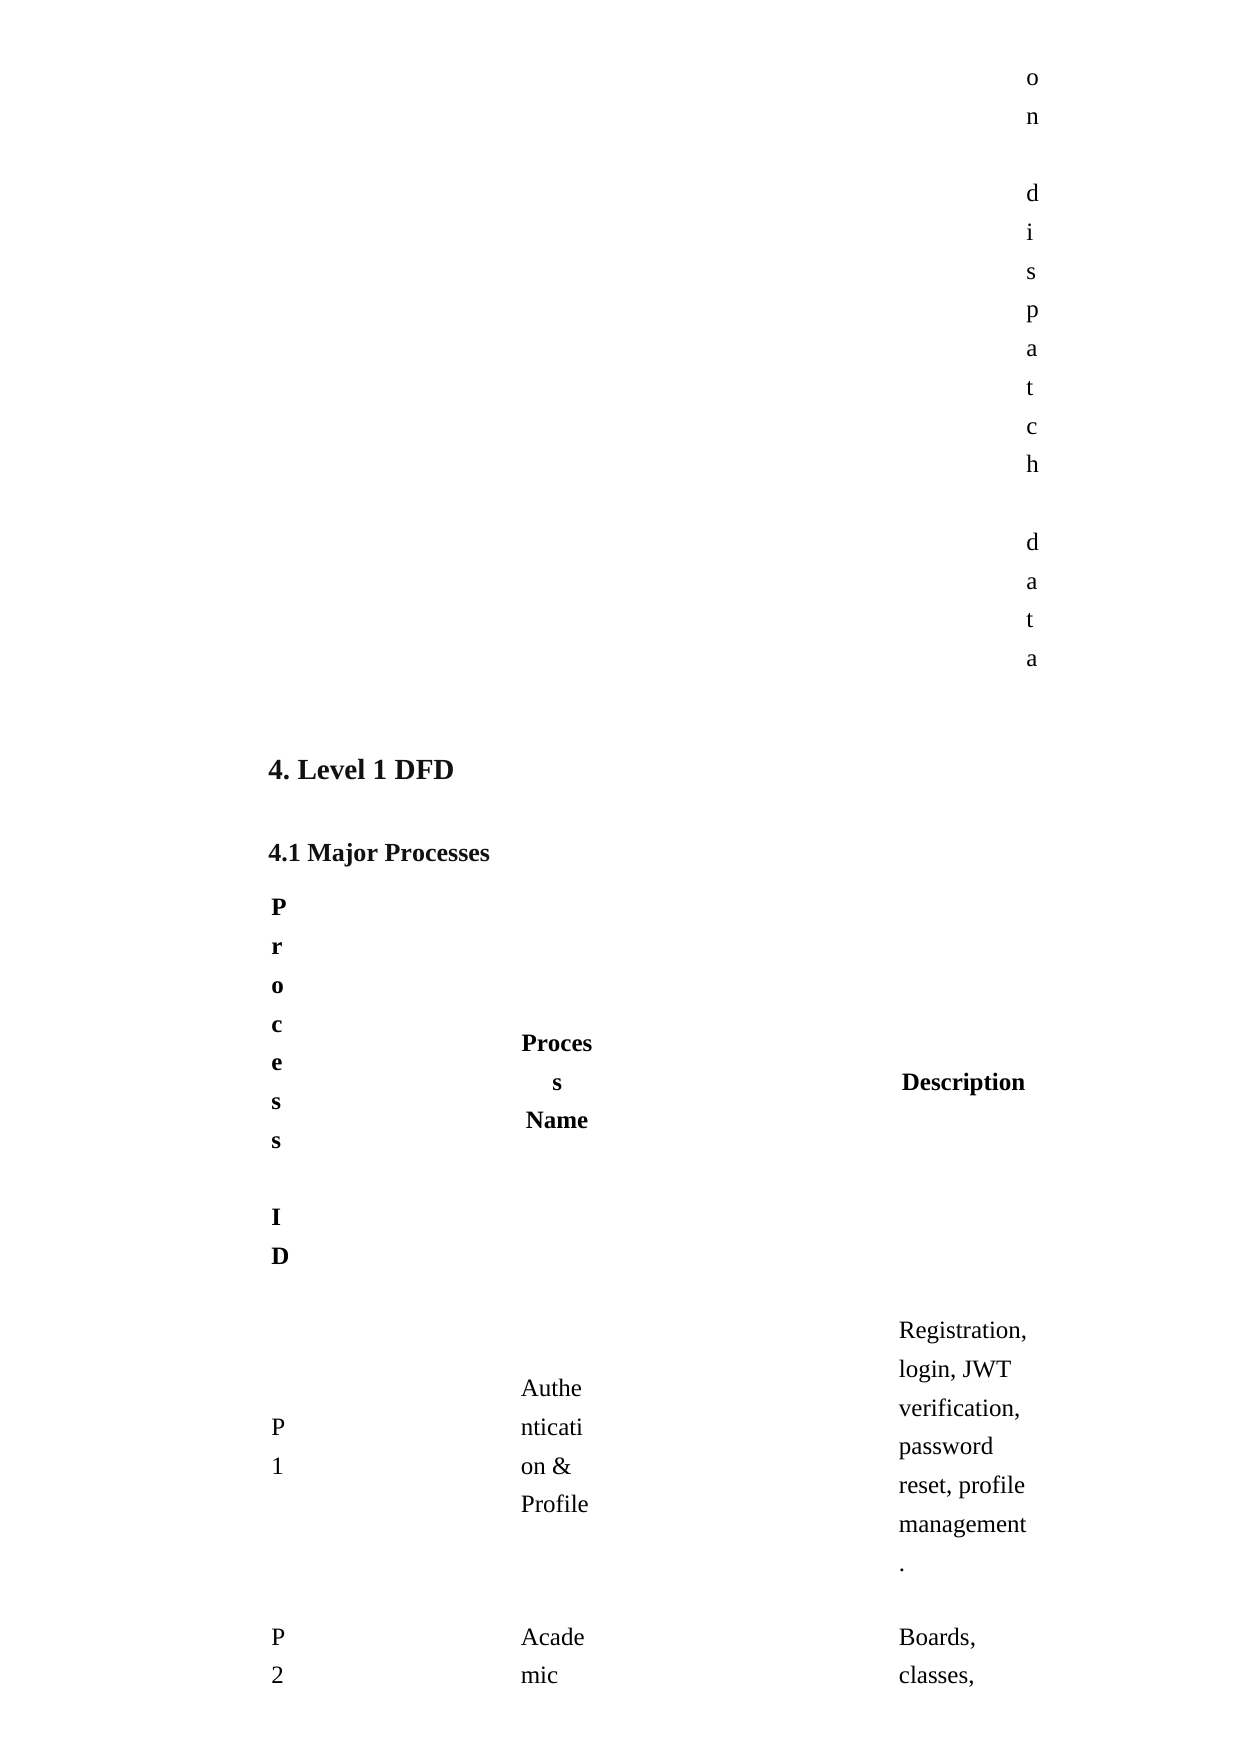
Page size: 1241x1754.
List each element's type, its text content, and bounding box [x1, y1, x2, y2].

table_cell [118, 59, 333, 714]
table_cell Academic [368, 1619, 746, 1692]
table_cell Registration, login, JWT verification, password reset, profile management. [746, 1312, 1181, 1619]
table_cell [590, 59, 873, 714]
table_header Process Name [368, 890, 746, 1312]
table_cell Boards, classes, [746, 1619, 1181, 1692]
table_header Description [746, 890, 1181, 1312]
table_cell [333, 59, 589, 714]
table_header Process ID [118, 890, 368, 1312]
subtitle 4.1 Major Processes [268, 837, 1031, 867]
table_cell P1 [118, 1312, 368, 1619]
subtitle 4. Level 1 DFD [268, 752, 1031, 785]
table_cell P2 [118, 1619, 368, 1692]
table_cell Authentication & Profile [368, 1312, 746, 1619]
table_cell on dispatch data [873, 59, 1181, 714]
